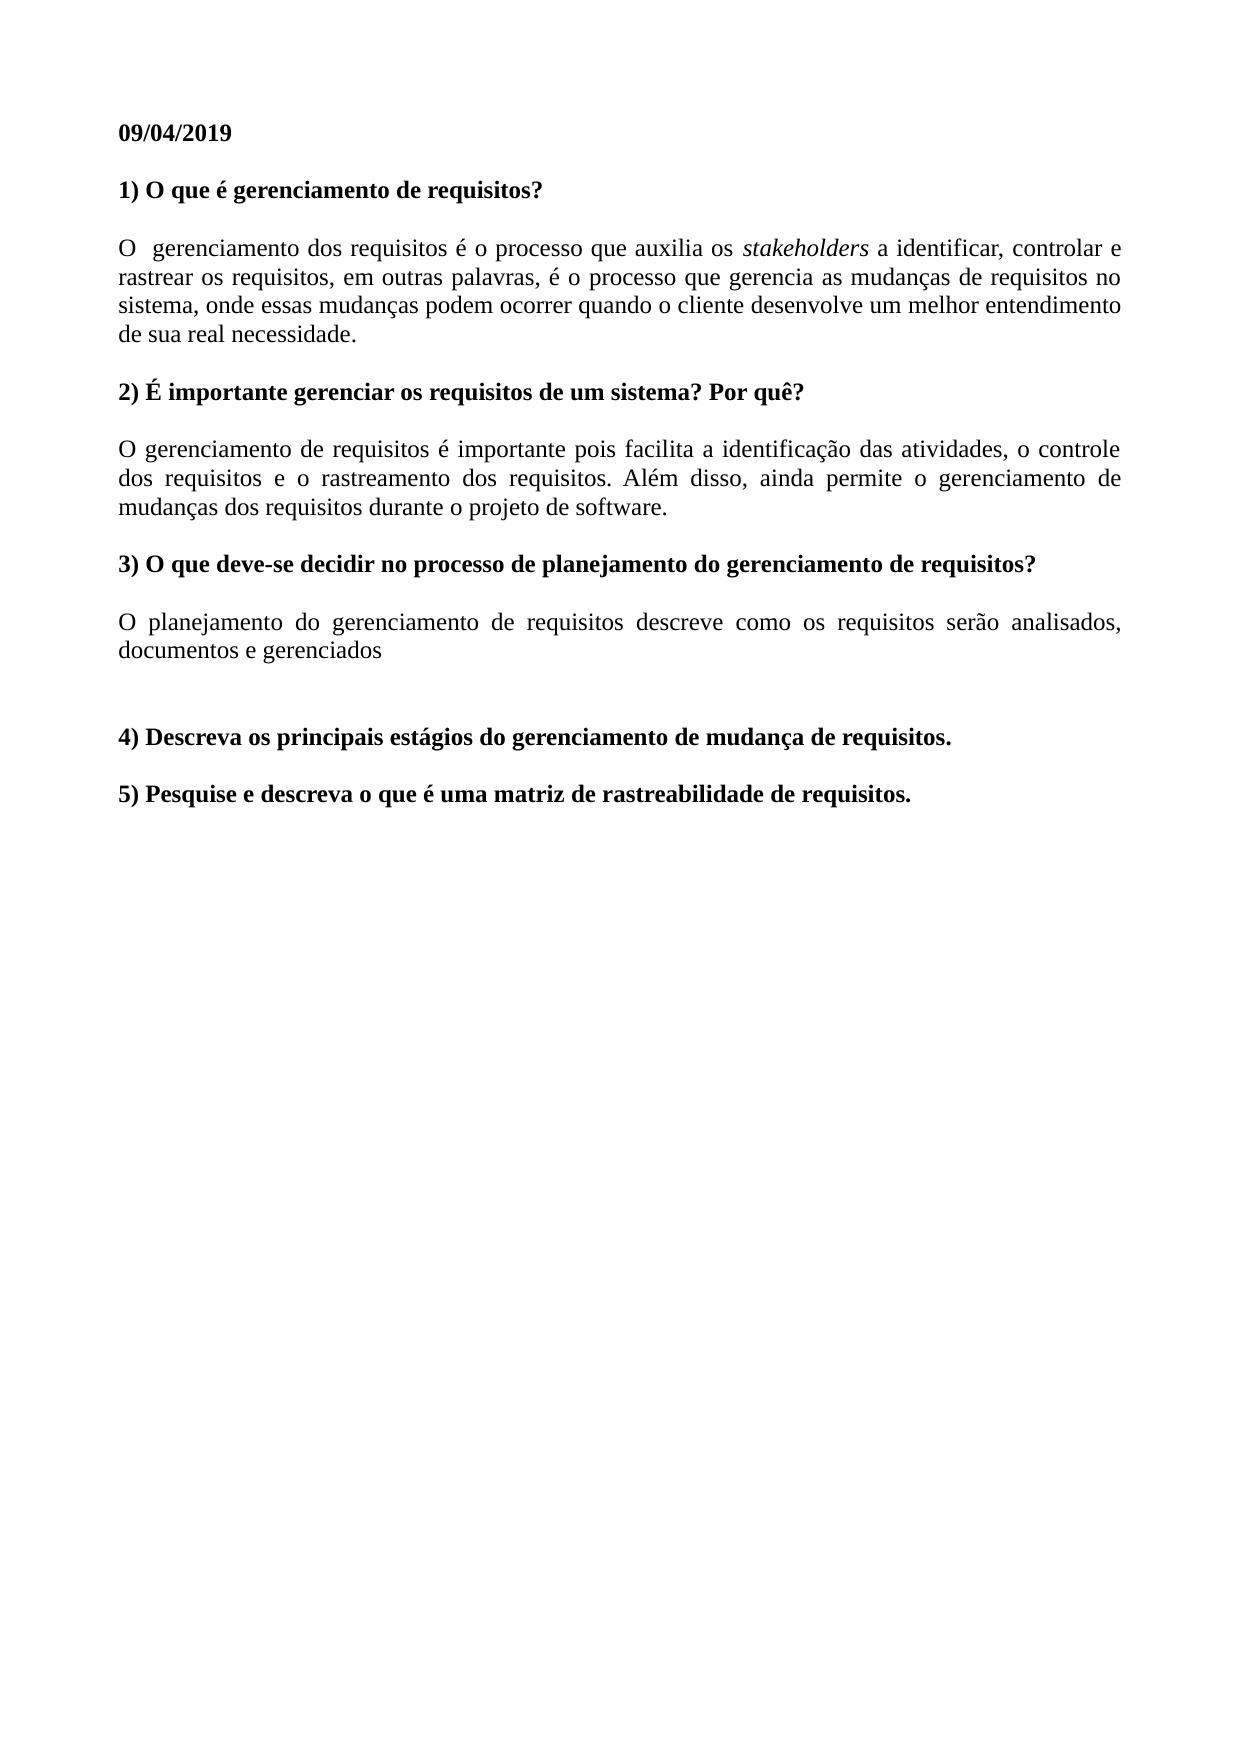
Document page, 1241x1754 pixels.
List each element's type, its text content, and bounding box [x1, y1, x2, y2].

text 09/04/2019 [118, 118, 1122, 147]
text 4) Descreva os principais estágios do gerenciamento de mudança de requisitos. [118, 722, 1122, 751]
text 3) O que deve-se decidir no processo de planejamento do gerenciamento de requisitos? [118, 549, 1122, 578]
text O gerenciamento dos requisitos é o processo que auxilia os stakeholders a identificar, controlar e rastrear os requisitos, em outras palavras, é o processo que gerencia as mudanças de requisitos no sistema, onde essas mudanças podem ocorrer quando o cliente desenvolve um melhor entendimento de sua real necessidade. [118, 233, 1122, 348]
text 1) O que é gerenciamento de requisitos? [118, 176, 1122, 204]
text O gerenciamento de requisitos é importante pois facilita a identificação das atividades, o controle dos requisitos e o rastreamento dos requisitos. Além disso, ainda permite o gerenciamento de mudanças dos requisitos durante o projeto de software. [118, 434, 1122, 521]
text O planejamento do gerenciamento de requisitos descreve como os requisitos serão analisados, documentos e gerenciados [118, 607, 1122, 664]
text 5) Pesquise e descreva o que é uma matriz de rastreabilidade de requisitos. [118, 779, 1122, 808]
text 2) É importante gerenciar os requisitos de um sistema? Por quê? [118, 377, 1122, 406]
